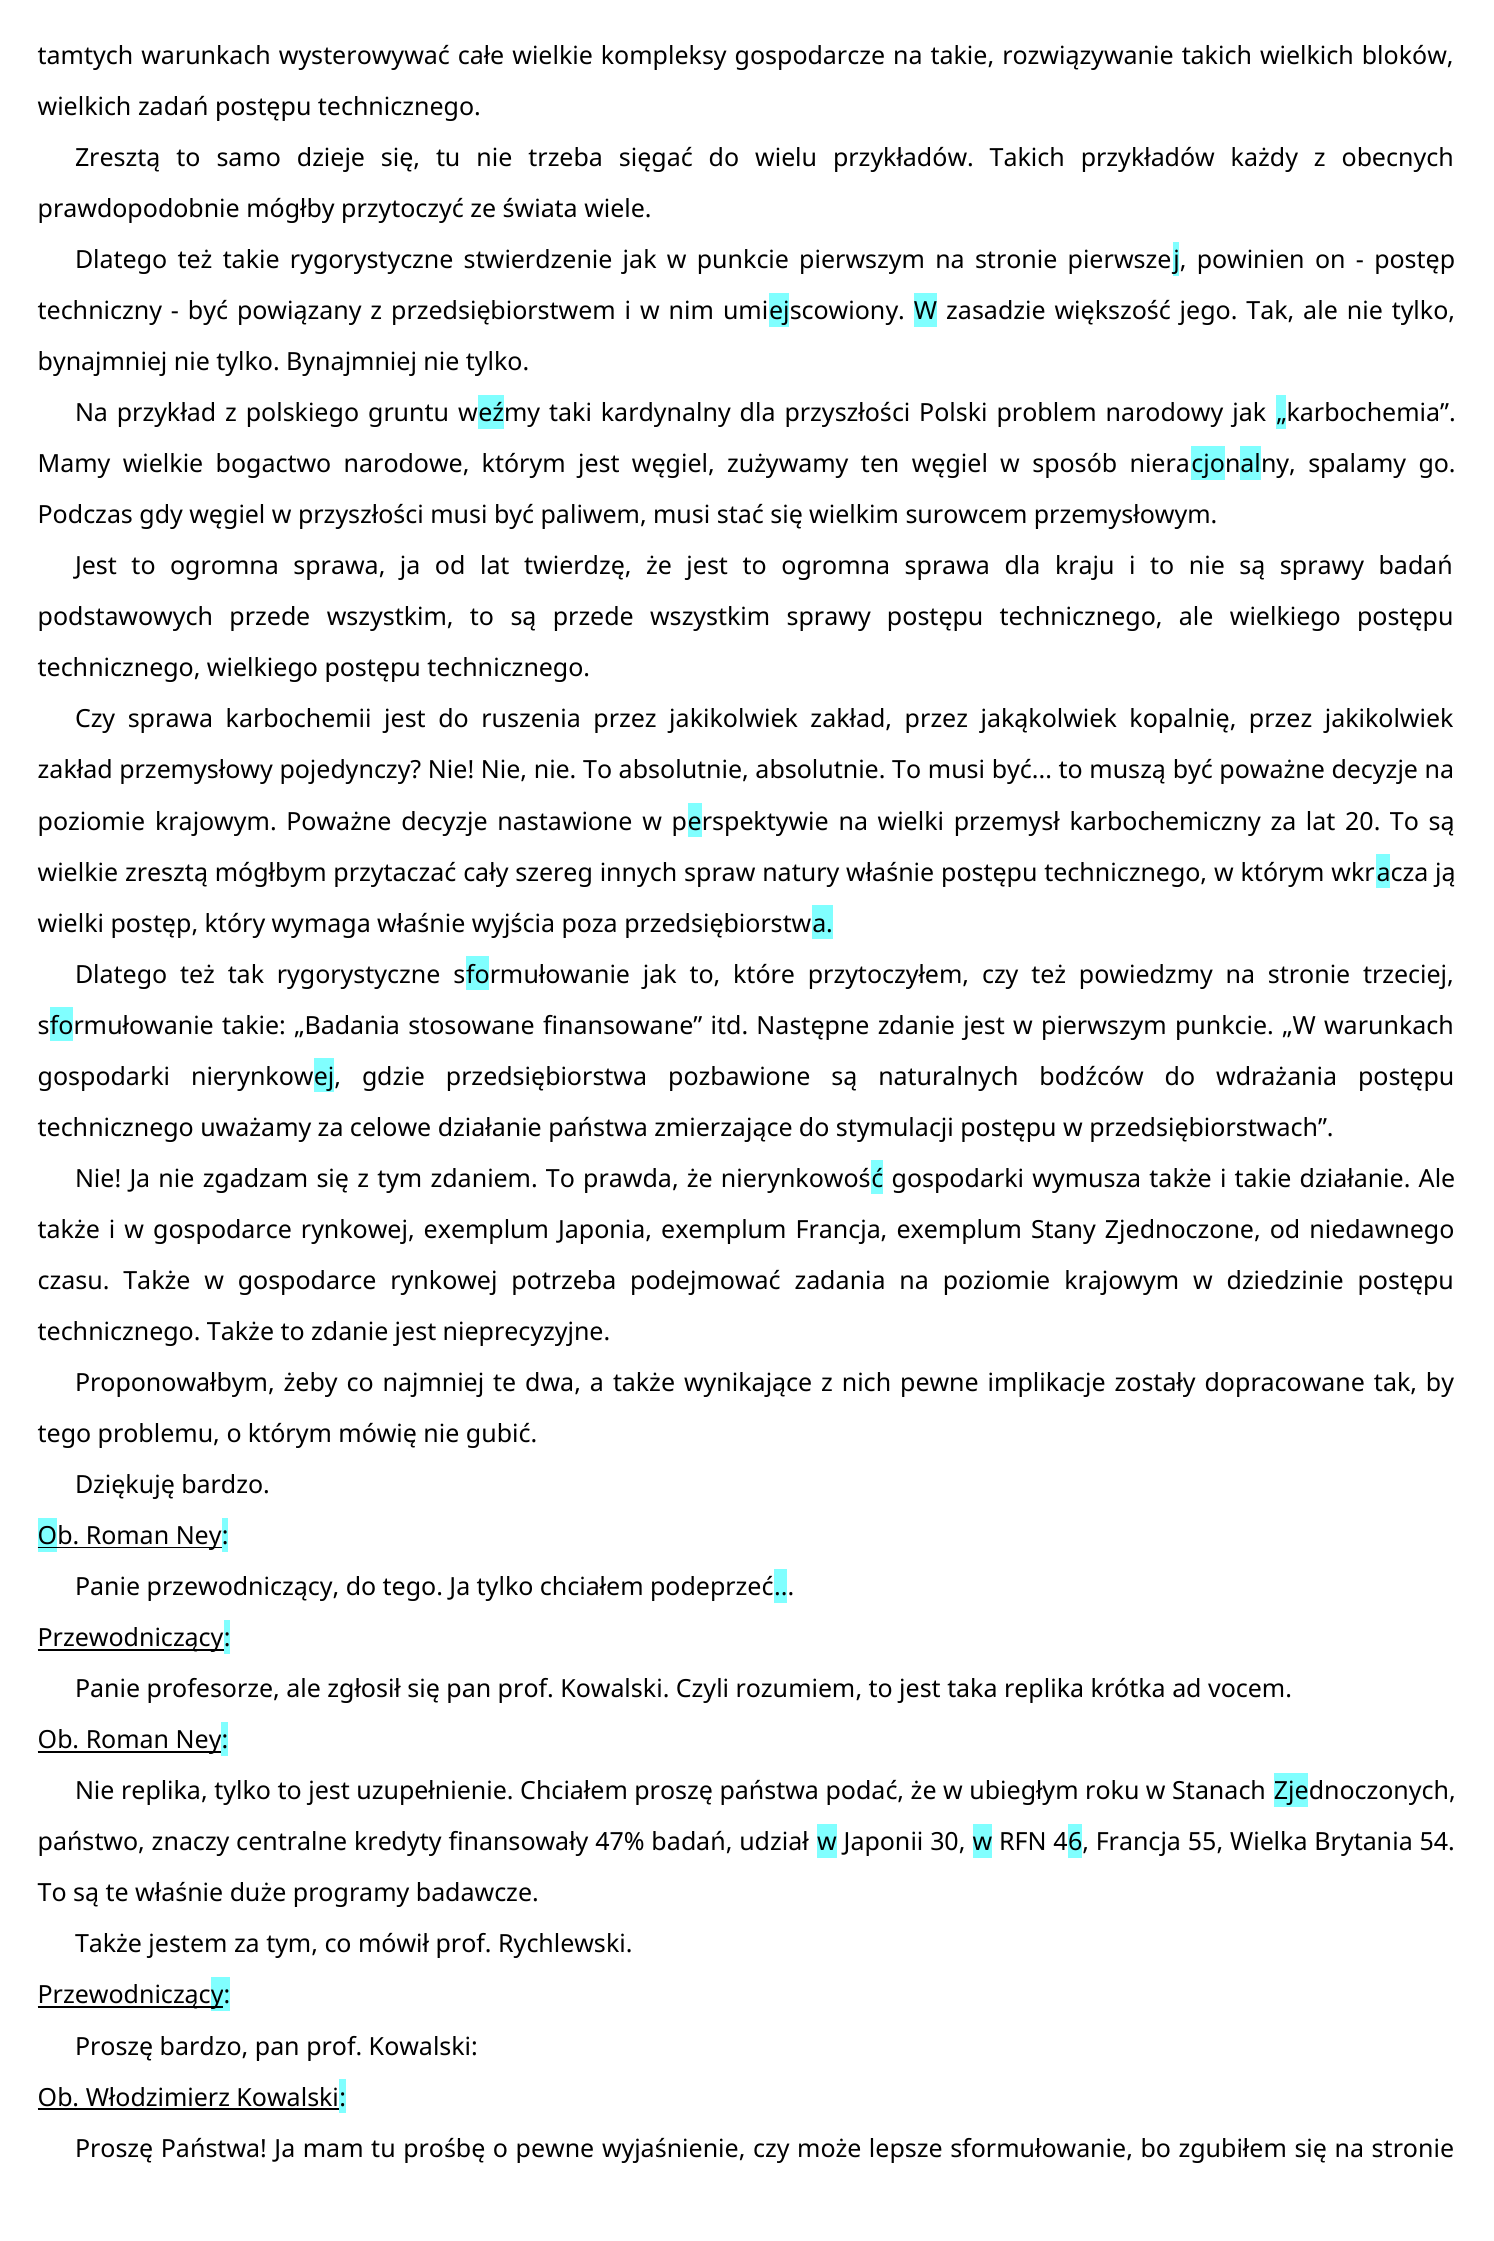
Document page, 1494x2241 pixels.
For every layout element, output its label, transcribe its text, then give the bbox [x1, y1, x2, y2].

text Przewodniczący: [37, 1620, 1456, 1654]
text Dziękuję bardzo. [37, 1467, 1456, 1501]
text Zresztą to samo dzieje się, tu nie trzeba sięgać do wielu przykładów. Takich przykładów każdy z obecnych prawdopodobnie mógłby przytoczyć ze świata wiele. [37, 139, 1456, 225]
text Dlatego też tak rygorystyczne sformułowanie jak to, które przytoczyłem, czy też powiedzmy na stronie trzeciej, sformułowanie takie: „Badania stosowane finansowane” itd. Następne zdanie jest w pierwszym punkcie. „W warunkach gospodarki nierynkowej, gdzie przedsiębiorstwa pozbawione są naturalnych bodźców do wdrażania postępu technicznego uważamy za celowe działanie państwa zmierzające do stymulacji postępu w przedsiębiorstwach”. [37, 956, 1456, 1143]
text Ob. Roman Ney: [37, 1518, 1456, 1552]
text Jest to ogromna sprawa, ja od lat twierdzę, że jest to ogromna sprawa dla kraju i to nie są sprawy badań podstawowych przede wszystkim, to są przede wszystkim sprawy postępu technicznego, ale wielkiego postępu technicznego, wielkiego postępu technicznego. [37, 548, 1456, 684]
text Także jestem za tym, co mówił prof. Rychlewski. [37, 1926, 1456, 1960]
text Nie! Ja nie zgadzam się z tym zdaniem. To prawda, że nierynkowość gospodarki wymusza także i takie działanie. Ale także i w gospodarce rynkowej, exemplum Japonia, exemplum Francja, exemplum Stany Zjednoczone, od niedawnego czasu. Także w gospodarce rynkowej potrzeba podejmować zadania na poziomie krajowym w dziedzinie postępu technicznego. Także to zdanie jest nieprecyzyjne. [37, 1160, 1456, 1348]
text Panie profesorze, ale zgłosił się pan prof. Kowalski. Czyli rozumiem, to jest taka replika krótka ad vocem. [37, 1671, 1456, 1705]
text Ob. Włodzimierz Kowalski: [37, 2079, 1456, 2113]
text Czy sprawa karbochemii jest do ruszenia przez jakikolwiek zakład, przez jakąkolwiek kopalnię, przez jakikolwiek zakład przemysłowy pojedynczy? Nie! Nie, nie. To absolutnie, absolutnie. To musi być... to muszą być poważne decyzje na poziomie krajowym. Poważne decyzje nastawione w perspektywie na wielki przemysł karbochemiczny za lat 20. To są wielkie zresztą mógłbym przytaczać cały szereg innych spraw natury właśnie postępu technicznego, w którym wkracza ją wielki postęp, który wymaga właśnie wyjścia poza przedsiębiorstwa. [37, 701, 1456, 939]
text Ob. Roman Ney: [37, 1722, 1456, 1756]
text tamtych warunkach wysterowywać całe wielkie kompleksy gospodarcze na takie, rozwiązywanie takich wielkich bloków, wielkich zadań postępu technicznego. [37, 37, 1456, 123]
text Proszę bardzo, pan prof. Kowalski: [37, 2028, 1456, 2062]
text Przewodniczący: [37, 1977, 1456, 2011]
text Proponowałbym, żeby co najmniej te dwa, a także wynikające z nich pewne implikacje zostały dopracowane tak, by tego problemu, o którym mówię nie gubić. [37, 1364, 1456, 1450]
text Panie przewodniczący, do tego. Ja tylko chciałem podeprzeć... [37, 1569, 1456, 1603]
text Na przykład z polskiego gruntu weźmy taki kardynalny dla przyszłości Polski problem narodowy jak „karbochemia”. Mamy wielkie bogactwo narodowe, którym jest węgiel, zużywamy ten węgiel w sposób nieracjonalny, spalamy go. Podczas gdy węgiel w przyszłości musi być paliwem, musi stać się wielkim surowcem przemysłowym. [37, 395, 1456, 531]
text Proszę Państwa! Ja mam tu prośbę o pewne wyjaśnienie, czy może lepsze sformułowanie, bo zgubiłem się na stronie [37, 2130, 1456, 2164]
text Dlatego też takie rygorystyczne stwierdzenie jak w punkcie pierwszym na stronie pierwszej, powinien on - postęp techniczny - być powiązany z przedsiębiorstwem i w nim umiejscowiony. W zasadzie większość jego. Tak, ale nie tylko, bynajmniej nie tylko. Bynajmniej nie tylko. [37, 242, 1456, 378]
text Nie replika, tylko to jest uzupełnienie. Chciałem proszę państwa podać, że w ubiegłym roku w Stanach Zjednoczonych, państwo, znaczy centralne kredyty finansowały 47% badań, udział w Japonii 30, w RFN 46, Francja 55, Wielka Brytania 54. To są te właśnie duże programy badawcze. [37, 1773, 1456, 1909]
